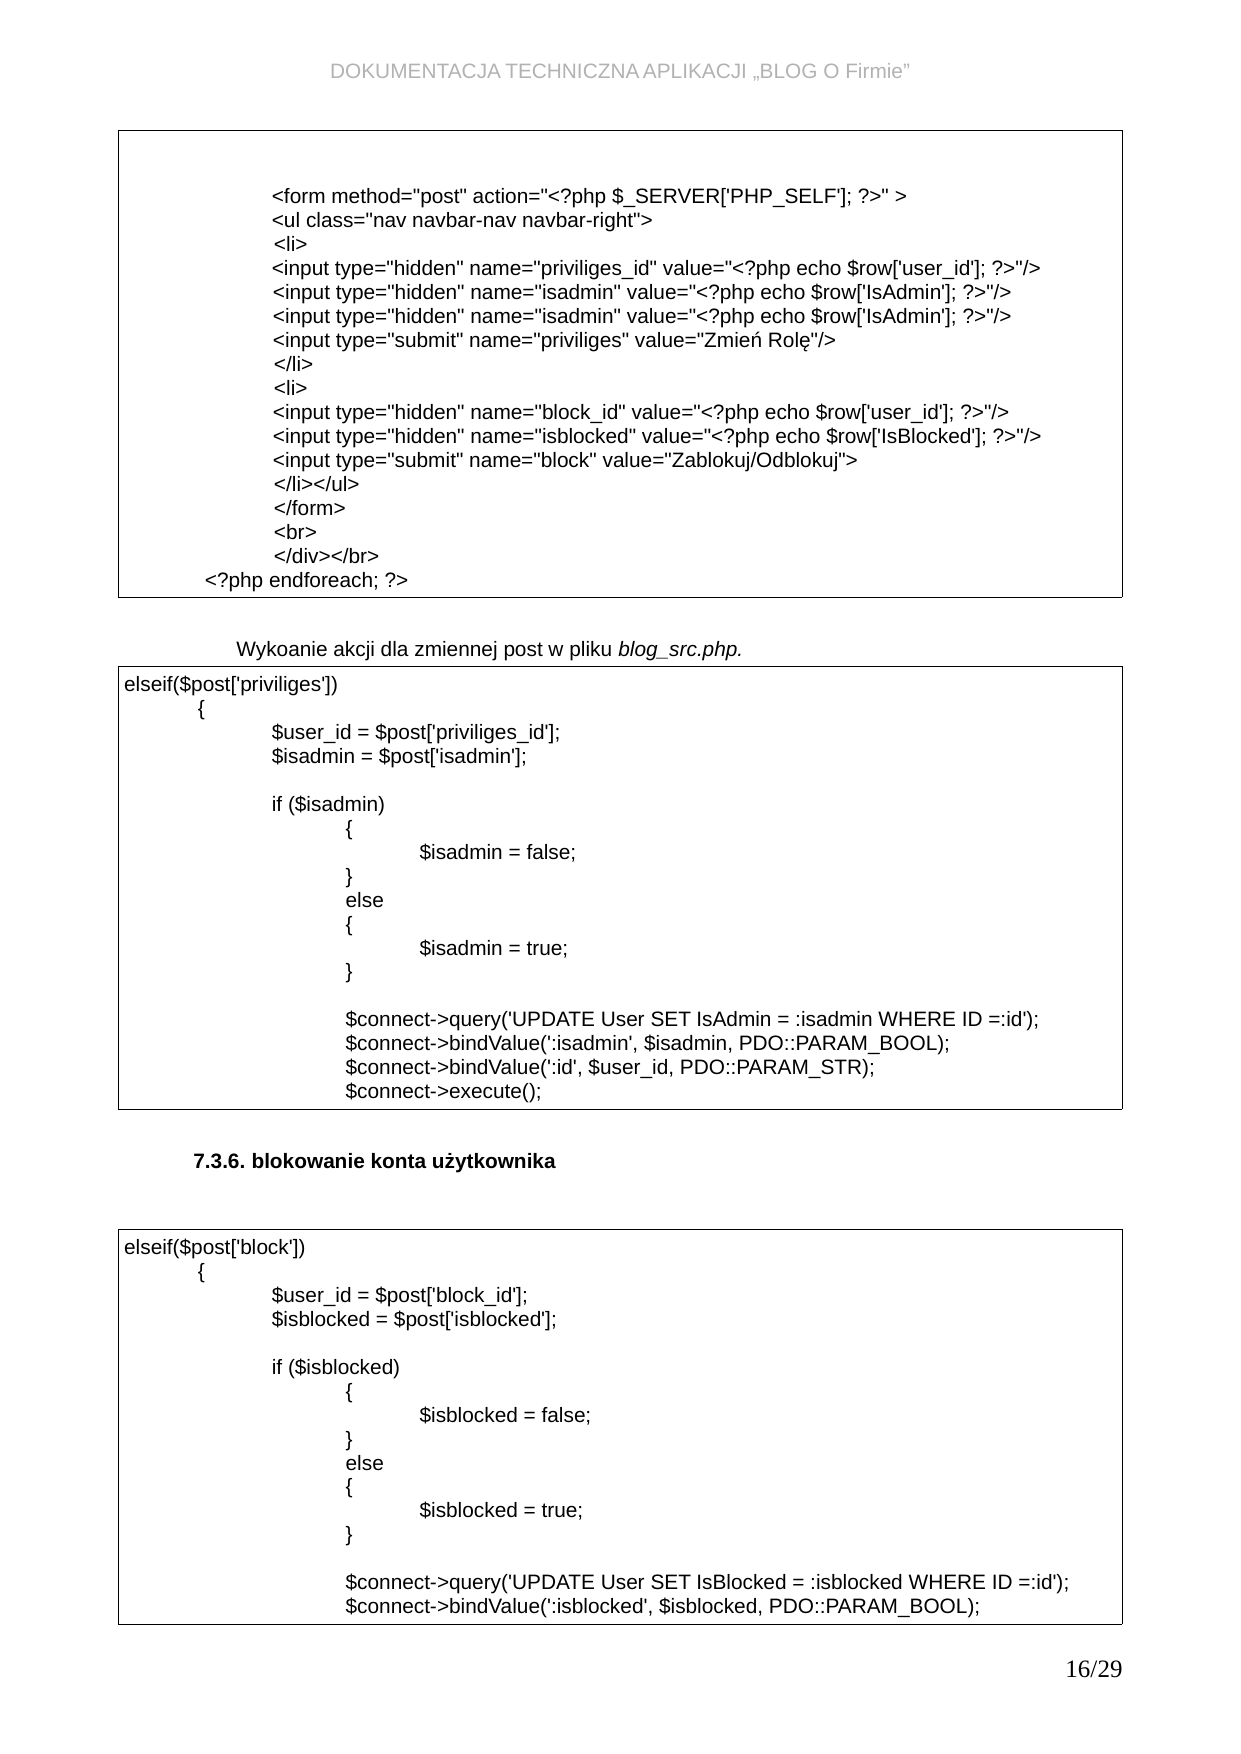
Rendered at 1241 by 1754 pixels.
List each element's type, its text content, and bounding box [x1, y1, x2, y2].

table_header <form method="post" action="<?php $_SERVER['PHP_SELF']; ?>" > <ul class="nav navbar-nav navbar-right"> <li> <input type="hidden" name="priviliges_id" value="<?php echo $row['user_id']; ?>"/> <input type="hidden" name="isadmin" value="<?php echo $row['IsAdmin']; ?>"/> <input type="hidden" name="isadmin" value="<?php echo $row['IsAdmin']; ?>"/> <input type="submit" name="priviliges" value="Zmień Rolę"/> </li> <li> <input type="hidden" name="block_id" value="<?php echo $row['user_id']; ?>"/> <input type="hidden" name="isblocked" value="<?php echo $row['IsBlocked']; ?>"/> <input type="submit" name="block" value="Zablokuj/Odblokuj"> </li></ul> </form> <br> </div></br> <?php endforeach; ?> [119, 131, 1122, 597]
table_header elseif($post['priviliges']) { $user_id = $post['priviliges_id']; $isadmin = $post['isadmin']; if ($isadmin) { $isadmin = false; } else { $isadmin = true; } $connect->query('UPDATE User SET IsAdmin = :isadmin WHERE ID =:id'); $connect->bindValue(':isadmin', $isadmin, PDO::PARAM_BOOL); $connect->bindValue(':id', $user_id, PDO::PARAM_STR); $connect->execute(); [119, 667, 1122, 1109]
list Blokowanie konta użytkownika [193, 1149, 1122, 1173]
text Wykoanie akcji dla zmiennej post w pliku blog_src.php. [118, 637, 1122, 661]
table_header elseif($post['block']) { $user_id = $post['block_id']; $isblocked = $post['isblocked']; if ($isblocked) { $isblocked = false; } else { $isblocked = true; } $connect->query('UPDATE User SET IsBlocked = :isblocked WHERE ID =:id'); $connect->bindValue(':isblocked', $isblocked, PDO::PARAM_BOOL); [119, 1230, 1122, 1624]
